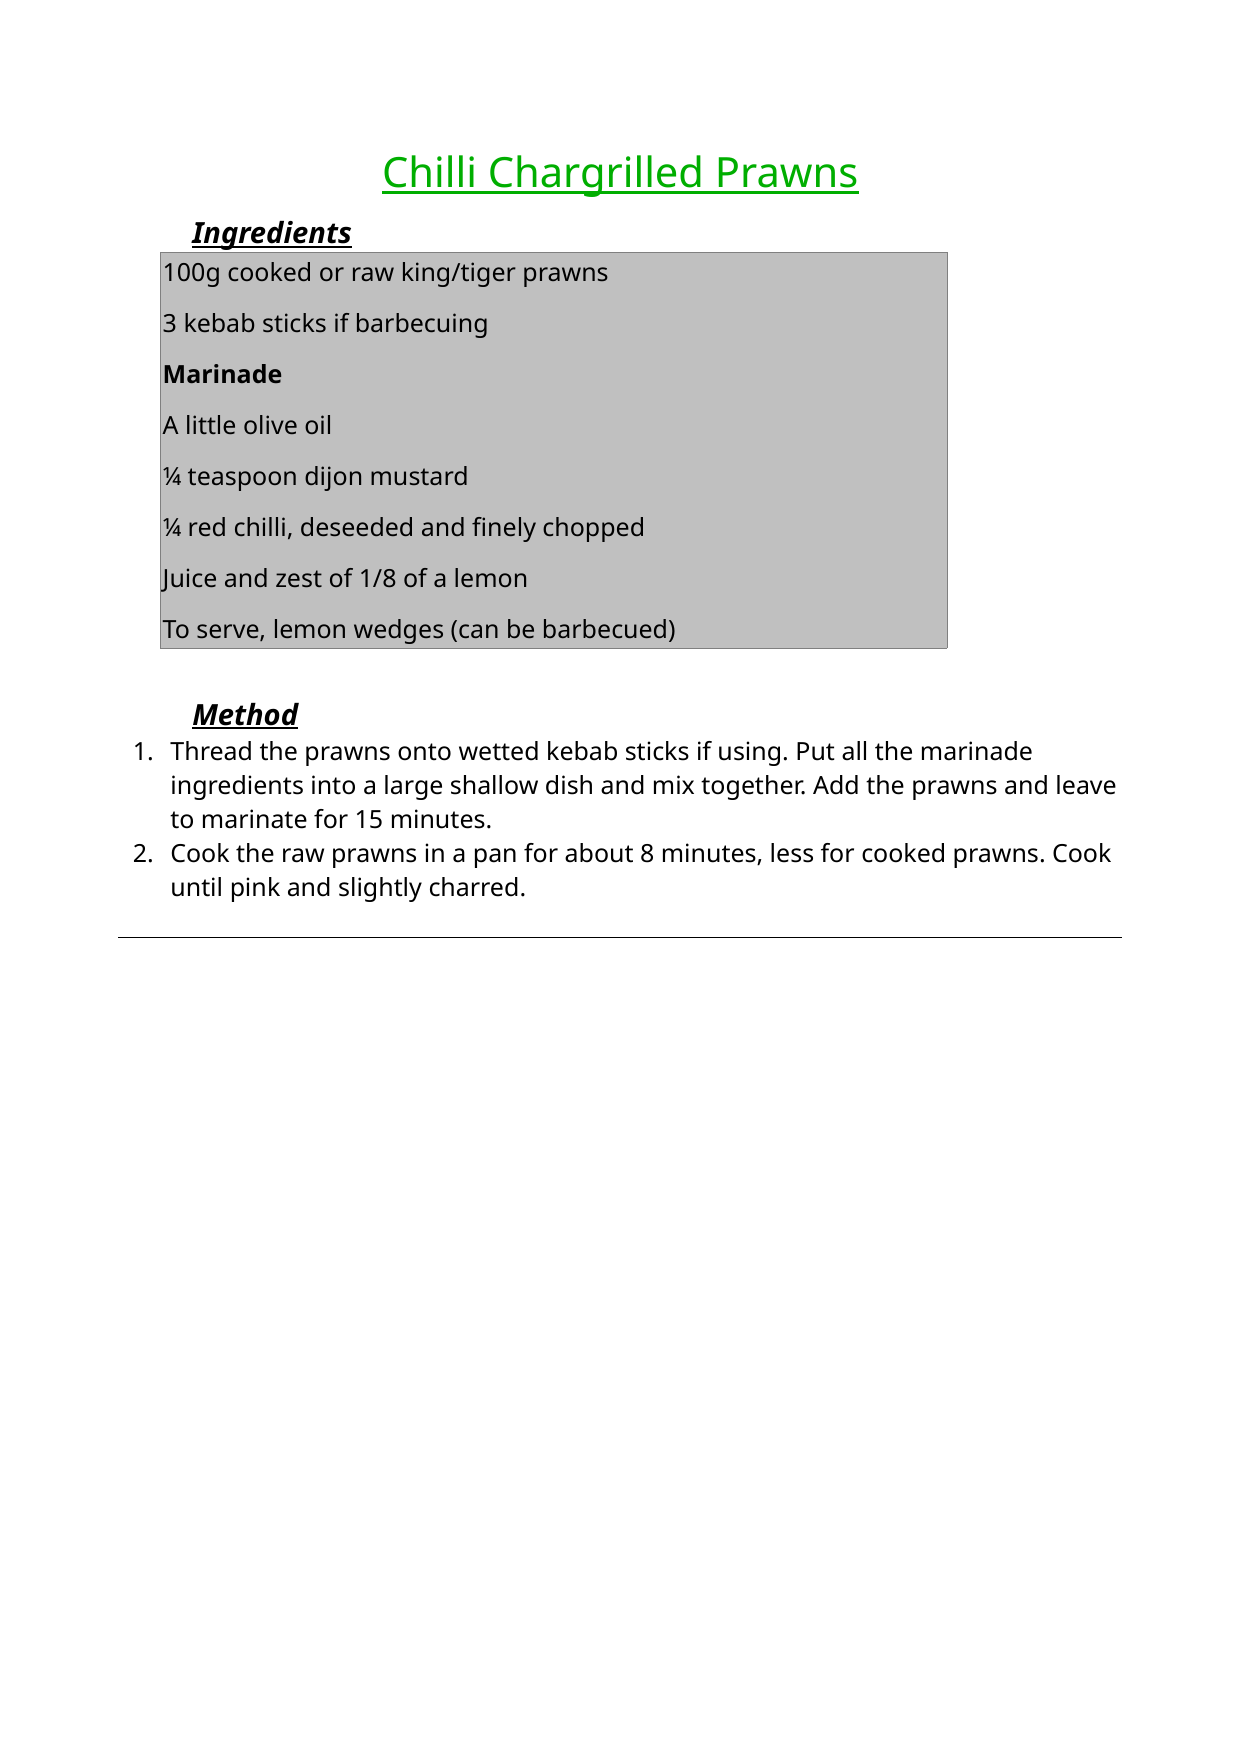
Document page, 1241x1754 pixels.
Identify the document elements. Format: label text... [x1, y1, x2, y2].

subtitle Method [192, 694, 1122, 733]
text A little olive oil [161, 405, 947, 442]
text Marinade [161, 354, 947, 391]
text ¼ teaspoon dijon mustard [161, 456, 947, 493]
subtitle Ingredients [192, 212, 1122, 252]
text 100g cooked or raw king/tiger prawns [161, 253, 947, 288]
list Cook the raw prawns in a pan for about 8 minutes, less for cooked prawns. Cook until pink and slightly charred. [133, 836, 1122, 904]
text Juice and zest of 1/8 of a lemon [161, 558, 947, 595]
subtitle Chilli Chargrilled Prawns [118, 143, 1122, 200]
text To serve, lemon wedges (can be barbecued) [161, 609, 947, 648]
text ¼ red chilli, deseeded and finely chopped [161, 507, 947, 544]
text 3 kebab sticks if barbecuing [161, 303, 947, 339]
list Thread the prawns onto wetted kebab sticks if using. Put all the marinade ingredients into a large shallow dish and mix together. Add the prawns and leave to marinate for 15 minutes. [133, 733, 1122, 836]
